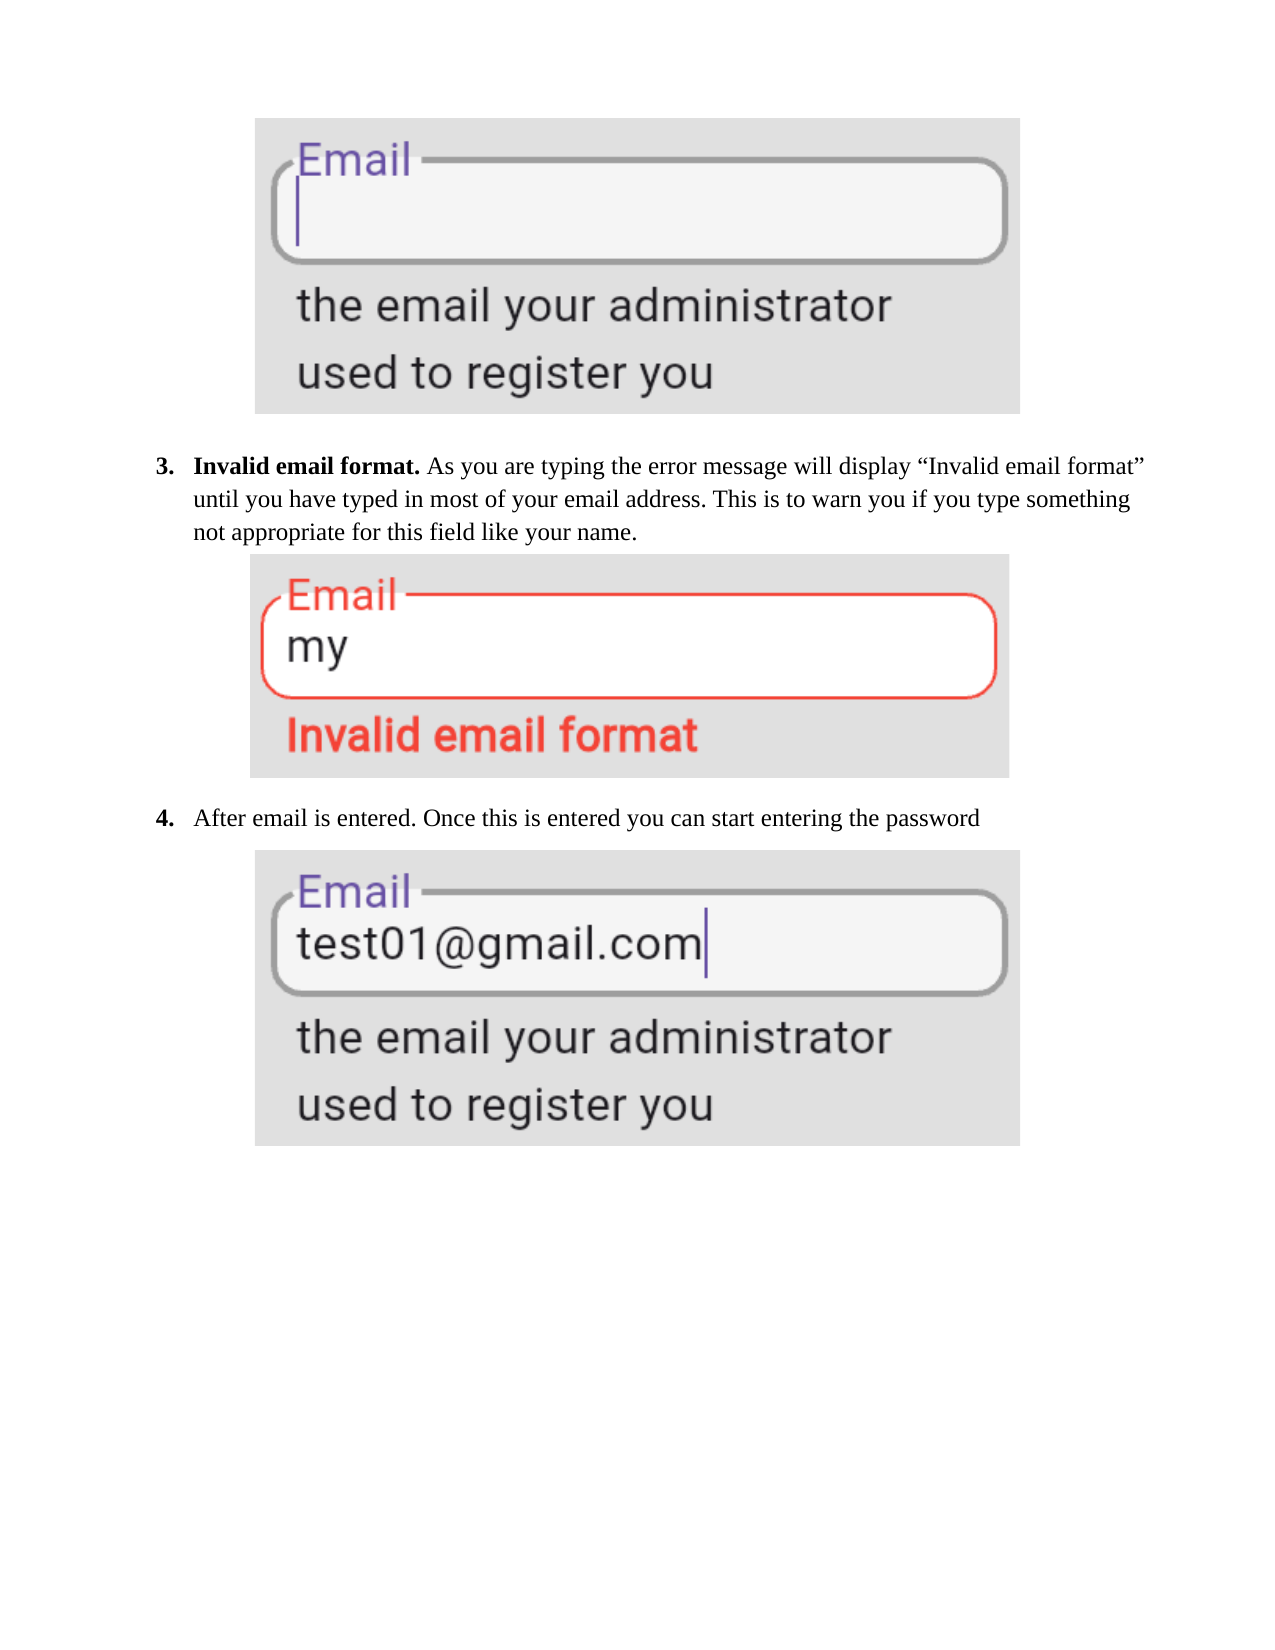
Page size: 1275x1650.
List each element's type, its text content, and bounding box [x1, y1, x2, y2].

picture [254, 118, 1021, 414]
list Invalid email format. As you are typing the error message will display “Invalid email format” until you have typed in most of your email address. This is to warn you if you type something not appropriate for this field like your name. [156, 451, 1157, 546]
picture [250, 554, 1010, 778]
picture [254, 850, 1021, 1146]
list After email is entered. Once this is entered you can start entering the password [156, 803, 1157, 832]
